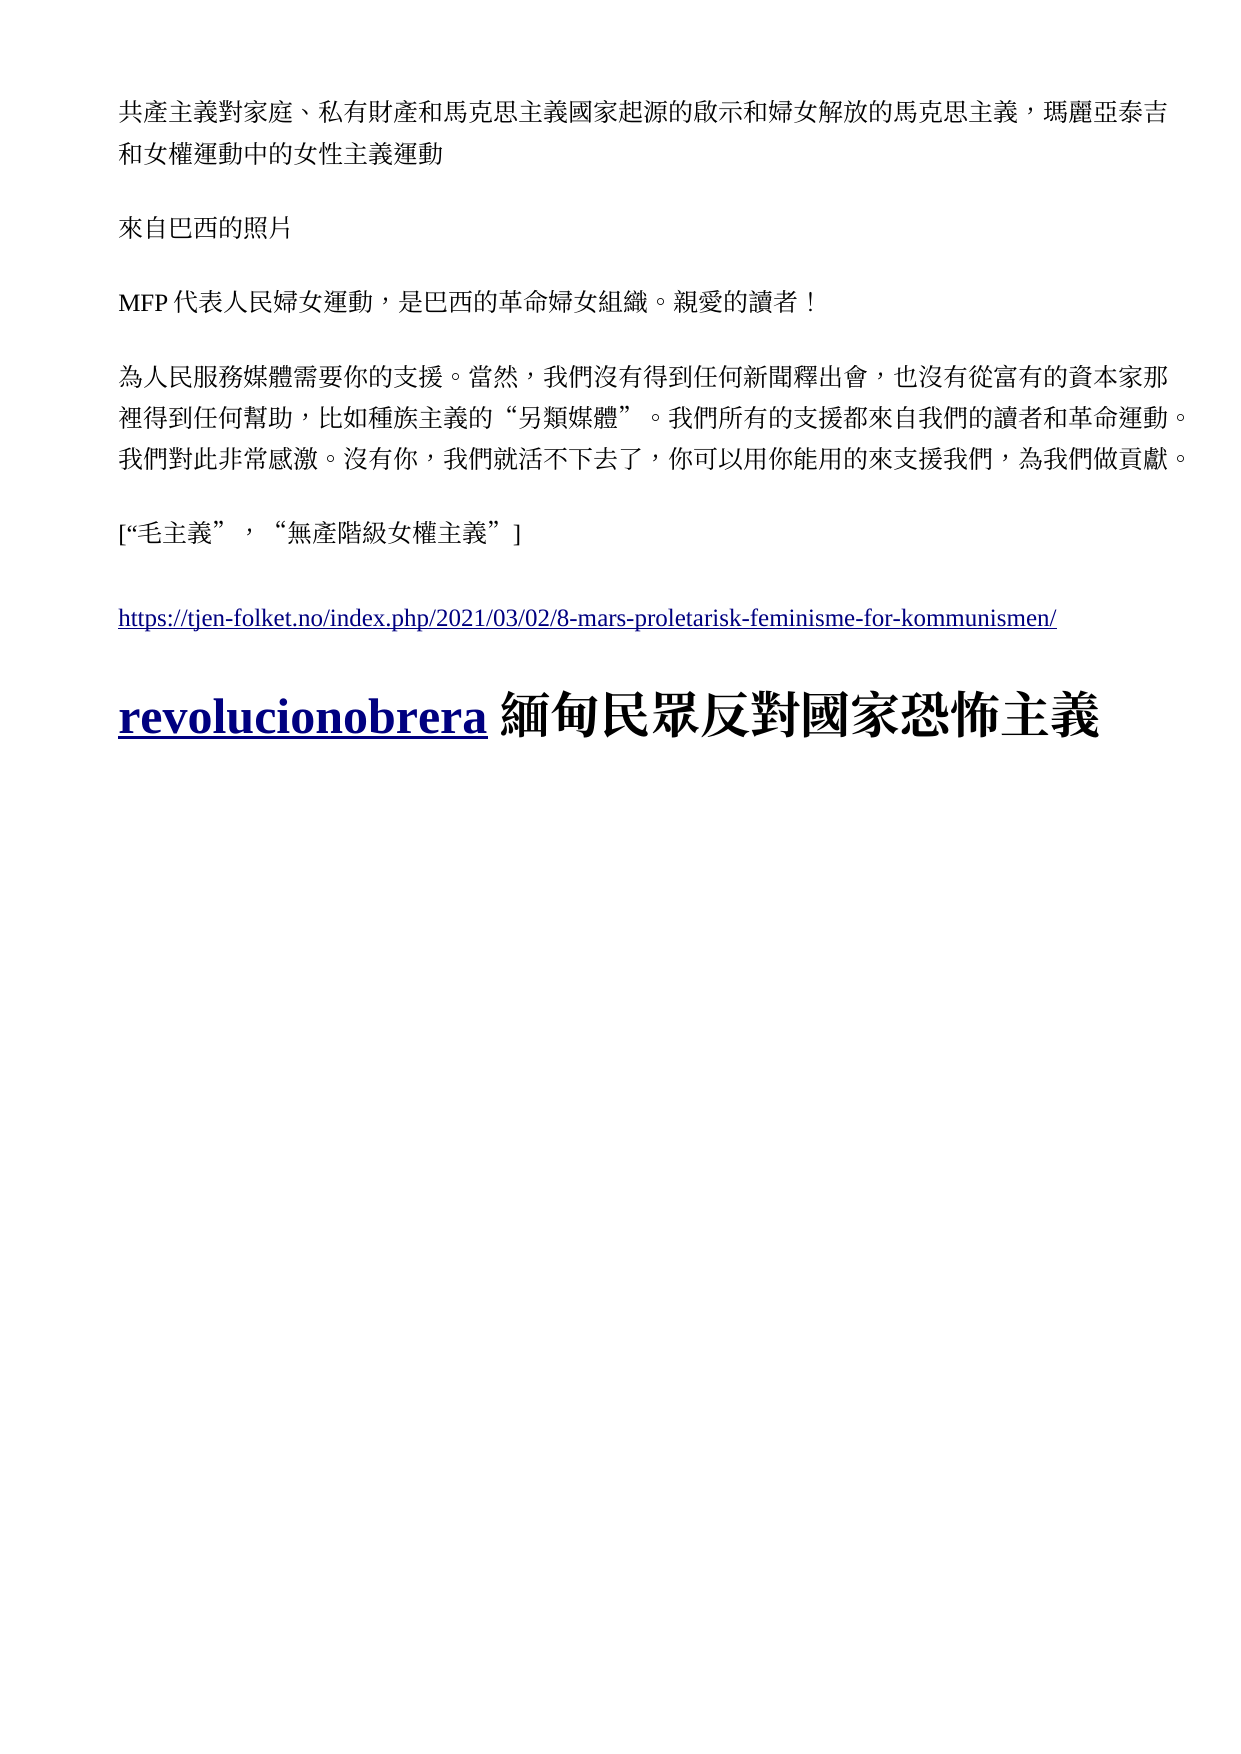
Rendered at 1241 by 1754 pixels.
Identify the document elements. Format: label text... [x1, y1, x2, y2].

subtitle revolucionobrera 緬甸民眾反對國家恐怖主義 [118, 675, 1181, 747]
text 2021-03-02T08:52:24+00:00 2021-03-02T08:56:30+00:00 TFM公司 ['https://i2.wp.com/tjen-people.no/wp-content/uploads/2021/03/Canto-Grande.jpg？配合=1160%2C708&ssl=1''https://lh4.googleusercontent.com/K1K6Ja56qll-DpAAtBABqTZnO-2NqkADcNm-mcqcbhmbstuedfsacumr8xlch4hnwe2esvtdp76mwuy662crarbjngzrixwb6wz-WwzU5UQ8ONaeACsYZH\u aq23R9-7hc3u''https://lh4.googleusercontent.com/m2en5Wxh0RLKcYwugLmR\u CiHXcYIeL9TNxiPgRetWbey-NofW\u L89-obOOgqHgVSd613IJoUhJcqqAqUvjMTjpYqi7eMirGZTwmBEzIqHd4avR9AvxHF05G6MTxqTm0MEa'https://lh6.googleusercontent.com/2DSM7Alozu6-ZQAufg82cQnIQ9BW1SJb6u8HfBmoEai3OHB6kVa5XgFouuqHm5\u bn5cxtoh1kfdy6j0unrxdoqevddh7okwdaouhgl9whd7b4r97nfek-oc0398ecXpr0"... ['Teori'] 照片：坎託格蘭德監獄的人民婦女運動中的革命婦女影片。 來自為人民媒體服務的評論員。 快8點了。三月，我們出版了這個簡短的介紹無產階級女權運動的文字。為了深入研究，我們推薦祕魯共產黨的以下文字：馬克思主義、瑪麗亞泰吉和女性運動 我們規定，無產階級女權主義的概念不應理解為一種意識形態，也不應理解為對毛澤東主義的補充。我們所理解的無產階級女權主義是婦女運動的無產階級觀點。在無產階級婦女運動中有一個教室，在反對公民和小公民女權運動中。 無產階級女性主義是以馬克思列寧主義、毛澤東主義為主的觀點為指導的。這是無產階級的唯一思想，也是無產階級的第三個、更高的、不可戰勝的階段。我們對女性問題的理解，是從對這個問題的看法出發的，也是從爭取婦女革命運動出發的。 無產階級女性主義 毛澤東主義是無產階級女權主義。它會說一個革命的婦女站在無產階級的立場上戰鬥。女性的壓抑與私有財產和國家的發展處於同一階段，與階級中人的內容處於同一階段。在現代，女性的壓制與神聖的資本主義帝國主義和相關制度融為一體。家庭、私有財產和國家 弗里德里希·恩格斯和卡爾·馬克思從共產主義者的童年時代起就參與了對女性的壓制問題。在《共產黨的表現形式》中，他們寫道，隨著資本主義生產關係的恢復，婦女將不再是這個制度中的“生產工具”，他們寫道，正規和非正規賣淫都將消失。 安格爾後來寫了經典的共產主義著作《家庭、私有財產和國家的起源》，為無產階級女權主義提供了基礎。在歷史資料和調查的基礎上，安吉爾把他所說的婦女的歷史失敗與私有財產的形成聯絡起來。 第一批人成群結隊地生活。在集團內部，財產主要是共同的。牛群合作，分享他的工作成果。隨著技術和生產的進步，伴隨著過剩和新的生產關係，私有財產得以確立。天使表明，在同一個蘋果，國家和家庭，以及女性的壓制。第一批私有財產，例如牛，主要是聽男人的話。為了確保把它帶給男人的繼承人，女人以一種新的方式和男人綁在一起。以前，親戚們都遵循母親的路線，這是合乎邏輯的。為了確保繼承權，使財產不離開羊群而進入新的女兒群體（婦女從羊群中出嫁以避免牽連），引入了父親法庭，並建立了以男子為首（族長）的家庭。 此後，父權制在不同的社會、文化和不同的經濟制度中發展變化。在每一個階級中，族長的核心已經過去，男子仍然是家庭、經濟和政治的首腦。帝國主義、父權制和對婦女的暴力 在《皇帝的蘋果》中，我們清楚地看到了無產階級和貧窮的農業國家的婦女們是如何舉行巨大的葬禮的。在第三世界，貧窮的婦女作為被壓迫民族的一部分、作為交換階級的一部分和作為婦女的一部分都是壓迫性的。這種壓力有一系列的表現形式，最為荒唐和殘酷的表現形式是對婦女的暴力、性暴力、強姦、嫉妒強姦、賣淫和販運。 這種暴力不是父權制的巧合，而是它存在的預言之一。使用暴力就是使用權力。經濟、社會和政治權力建立在最後時刻的暴力之上。這條規則也適用於族長。婦女運動中的一個階級。 因此，最初的無產階級女性主義是家長與帝國主義資本主義一元化，家長契約本身發生在課堂上。正是由於這種態度，無產階級女性主義的形成，使得人們發現父權制首先被帝王制和課堂制度所打破。首先，共產主義從私有財產和國家中消失了，這就是家庭作為經濟單位和男權對女權競技場的最終功能。 換言之，無產階級女性主義婦女案與無產階級案是聯絡在一起的，因為無產階級是唯一能夠從公民權中奪取權力，一勞永逸地提高公民財產關係和階級的階級。 再者，無產階級的女權主義是建立在人與人之間最重要的區別之上的，在這個體系中，包括女性在內，是階級之間的區別。有公民、小公民和無產階級婦女，三個不同的階級有三個不同的階級。課堂是社會變革的主要動力，因此課堂點是界定一切政治運動的最重要問題。 因此，女權主義、婦女運動及其意識形態，在三個原則上，公民女權主義、小公民女權主義和無產階級女權主義。今天的無產階級女性主義是馬克思主義的。小公民自由主義和激進女權主義似乎是最大的女權主義方向。今天挪威的第一個女權主義組織，奧塔和婦女陣線主要是激進的女權主義。他們傾向於將文化置於經濟之上，缺乏階級觀點，並在所有問題上尋求政府的解決方案。在過去的幾十年裡，小規模的公民自由主義和後現代身份政策變得越來越強大。除其他外，它否認了現代科學的觀點，即客觀真理是存在的，人類能夠找到這一點。後現代哲學認為，語言是在建構現實，即使它是扭曲的。 無產階級女性主義是女性運動中的一個階級。它意味著無產階級和貧窮婦女的立場，特別是在第三世界。無產階級女權主義把婦女同無產階級鬥爭團結起來。這是一場太受歡迎的女性鬥爭，在烏托邦式的社會中，它並沒有孤立於大眾而形成小集體。這是一個女人的鬥爭，主要是針對國家，資本和最被動的，而不是針對所有的男人。這是一個女人的鬥爭，重點是經濟和社會關係，而不是主要是文化或生物。共產黨人對這些問題的認識，是以辯證的材料和科學的方法為基礎的。我們看到一切都在它的關係和完美。我們認為基礎是主要的，過度建設是次要的。無產階級女性主義最核心的問題是維持治安，動員和組織婦女群眾，建立無產階級女性領導。 繼續閱讀 共產主義對家庭、私有財產和馬克思主義國家起源的啟示和婦女解放的馬克思主義，瑪麗亞泰吉和女權運動中的女性主義運動 來自巴西的照片 MFP代表人民婦女運動，是巴西的革命婦女組織。親愛的讀者！ 為人民服務媒體需要你的支援。當然，我們沒有得到任何新聞釋出會，也沒有從富有的資本家那裡得到任何幫助，比如種族主義的“另類媒體”。我們所有的支援都來自我們的讀者和革命運動。我們對此非常感激。沒有你，我們就活不下去了，你可以用你能用的來支援我們，為我們做貢獻。 [“毛主義”，“無產階級女權主義”] [118, 59, 1181, 550]
text https://tjen-folket.no/index.php/2021/03/02/8-mars-proletarisk-feminisme-for-kommunismen/ [118, 570, 1181, 632]
